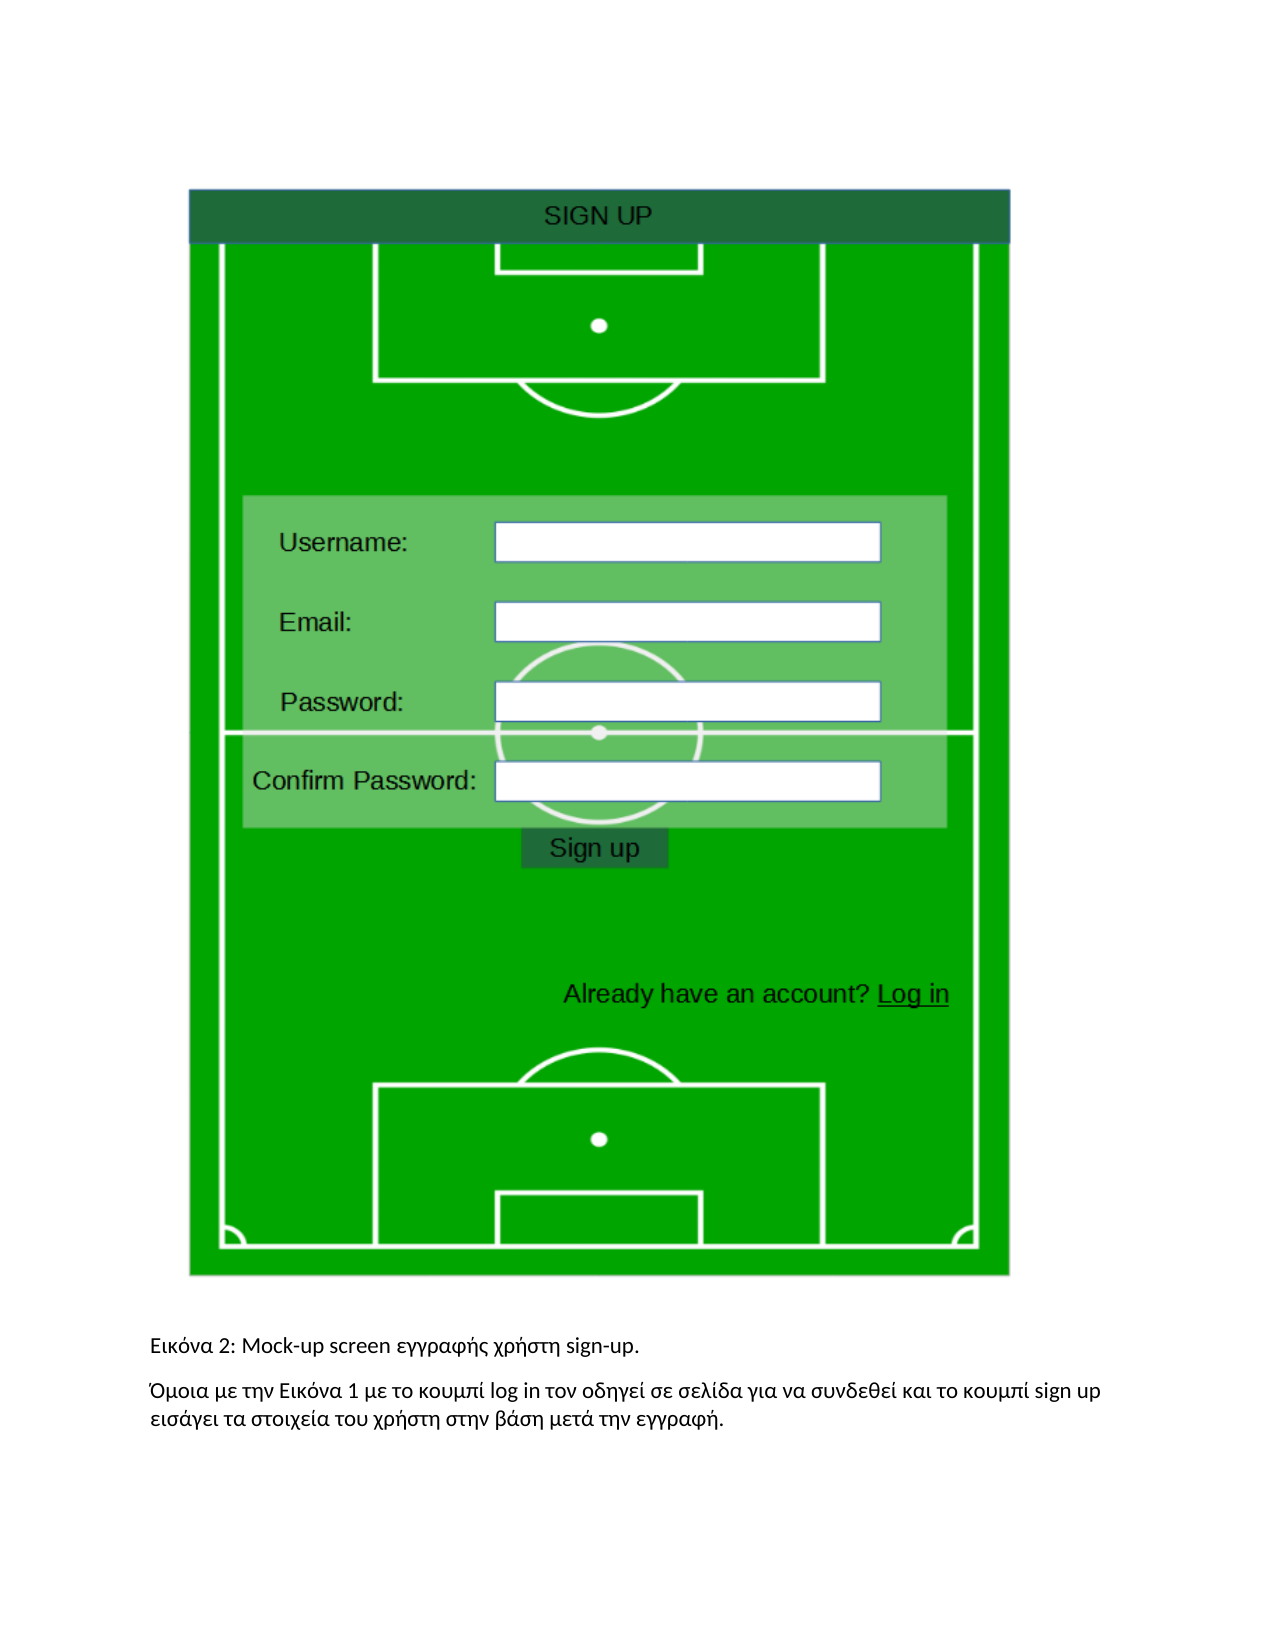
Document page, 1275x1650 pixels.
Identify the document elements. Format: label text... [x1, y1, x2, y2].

text Όμοια με την Εικόνα 1 με το κουμπί log in τον οδηγεί σε σελίδα για να συνδεθεί και το κουμπί sign up εισάγει τα στοιχεία του χρήστη στην βάση μετά την εγγραφή. [150, 1376, 1125, 1432]
text Εικόνα 2: Mock-up screen εγγραφής χρήστη sign-up. [150, 1331, 1125, 1359]
